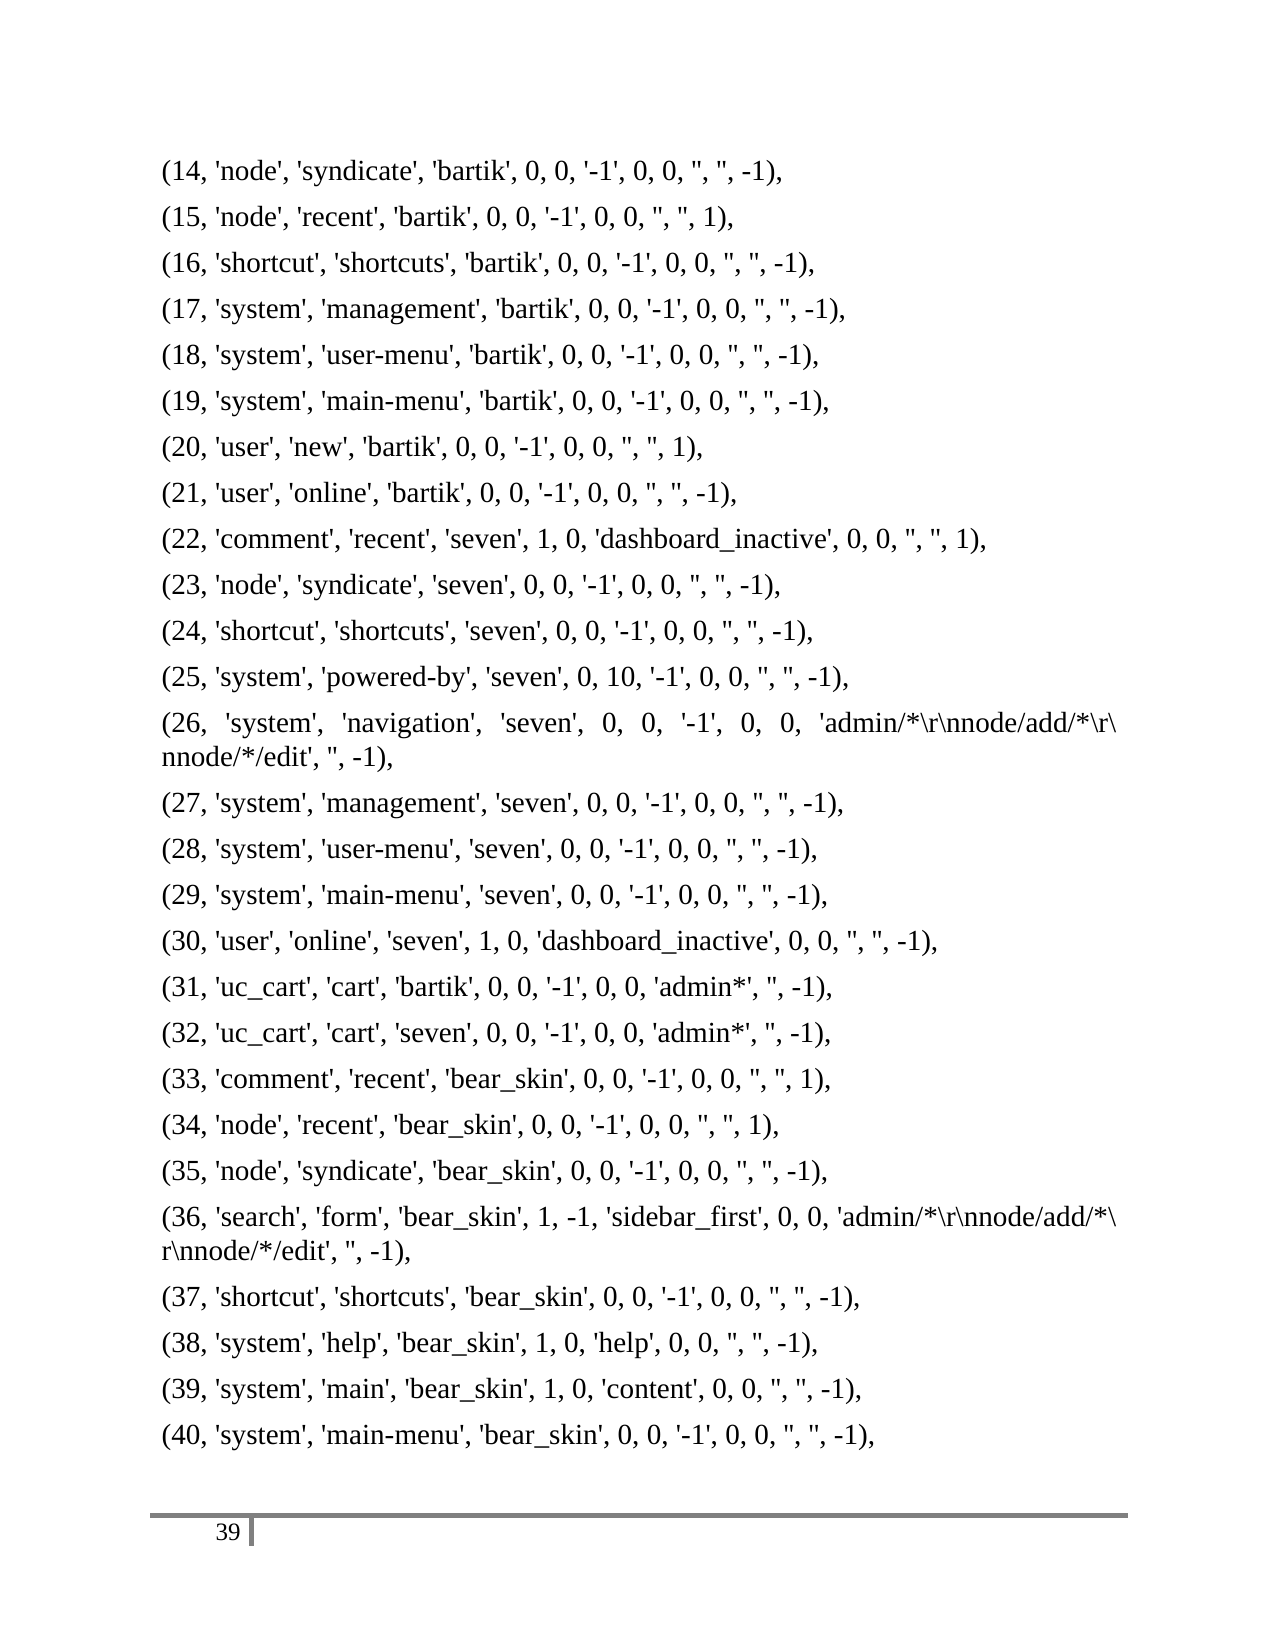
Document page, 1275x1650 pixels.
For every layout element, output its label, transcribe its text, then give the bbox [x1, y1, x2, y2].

text (16, 'shortcut', 'shortcuts', 'bartik', 0, 0, '-1', 0, 0, '', '', -1), [161, 245, 1117, 278]
text (26, 'system', 'navigation', 'seven', 0, 0, '-1', 0, 0, 'admin/*\r\nnode/add/*\r\nnode/*/edit', '', -1), [161, 705, 1117, 772]
text (22, 'comment', 'recent', 'seven', 1, 0, 'dashboard_inactive', 0, 0, '', '', 1), [161, 521, 1117, 555]
text (31, 'uc_cart', 'cart', 'bartik', 0, 0, '-1', 0, 0, 'admin*', '', -1), [161, 969, 1117, 1003]
text (36, 'search', 'form', 'bear_skin', 1, -1, 'sidebar_first', 0, 0, 'admin/*\r\nnode/add/*\r\nnode/*/edit', '', -1), [161, 1199, 1117, 1266]
text (24, 'shortcut', 'shortcuts', 'seven', 0, 0, '-1', 0, 0, '', '', -1), [161, 613, 1117, 647]
text (40, 'system', 'main-menu', 'bear_skin', 0, 0, '-1', 0, 0, '', '', -1), [161, 1417, 1117, 1451]
text (33, 'comment', 'recent', 'bear_skin', 0, 0, '-1', 0, 0, '', '', 1), [161, 1061, 1117, 1095]
text (30, 'user', 'online', 'seven', 1, 0, 'dashboard_inactive', 0, 0, '', '', -1), [161, 923, 1117, 957]
text (28, 'system', 'user-menu', 'seven', 0, 0, '-1', 0, 0, '', '', -1), [161, 831, 1117, 864]
text (14, 'node', 'syndicate', 'bartik', 0, 0, '-1', 0, 0, '', '', -1), [161, 153, 1117, 186]
text (21, 'user', 'online', 'bartik', 0, 0, '-1', 0, 0, '', '', -1), [161, 475, 1117, 509]
text (27, 'system', 'management', 'seven', 0, 0, '-1', 0, 0, '', '', -1), [161, 785, 1117, 818]
text (34, 'node', 'recent', 'bear_skin', 0, 0, '-1', 0, 0, '', '', 1), [161, 1107, 1117, 1141]
text (29, 'system', 'main-menu', 'seven', 0, 0, '-1', 0, 0, '', '', -1), [161, 877, 1117, 911]
text (18, 'system', 'user-menu', 'bartik', 0, 0, '-1', 0, 0, '', '', -1), [161, 337, 1117, 371]
text (35, 'node', 'syndicate', 'bear_skin', 0, 0, '-1', 0, 0, '', '', -1), [161, 1153, 1117, 1187]
text (17, 'system', 'management', 'bartik', 0, 0, '-1', 0, 0, '', '', -1), [161, 291, 1117, 324]
text (19, 'system', 'main-menu', 'bartik', 0, 0, '-1', 0, 0, '', '', -1), [161, 383, 1117, 417]
text (20, 'user', 'new', 'bartik', 0, 0, '-1', 0, 0, '', '', 1), [161, 429, 1117, 463]
text (37, 'shortcut', 'shortcuts', 'bear_skin', 0, 0, '-1', 0, 0, '', '', -1), [161, 1279, 1117, 1312]
text (23, 'node', 'syndicate', 'seven', 0, 0, '-1', 0, 0, '', '', -1), [161, 567, 1117, 601]
text (38, 'system', 'help', 'bear_skin', 1, 0, 'help', 0, 0, '', '', -1), [161, 1325, 1117, 1358]
text (39, 'system', 'main', 'bear_skin', 1, 0, 'content', 0, 0, '', '', -1), [161, 1371, 1117, 1404]
text (15, 'node', 'recent', 'bartik', 0, 0, '-1', 0, 0, '', '', 1), [161, 199, 1117, 232]
text (32, 'uc_cart', 'cart', 'seven', 0, 0, '-1', 0, 0, 'admin*', '', -1), [161, 1015, 1117, 1049]
text (25, 'system', 'powered-by', 'seven', 0, 10, '-1', 0, 0, '', '', -1), [161, 659, 1117, 693]
